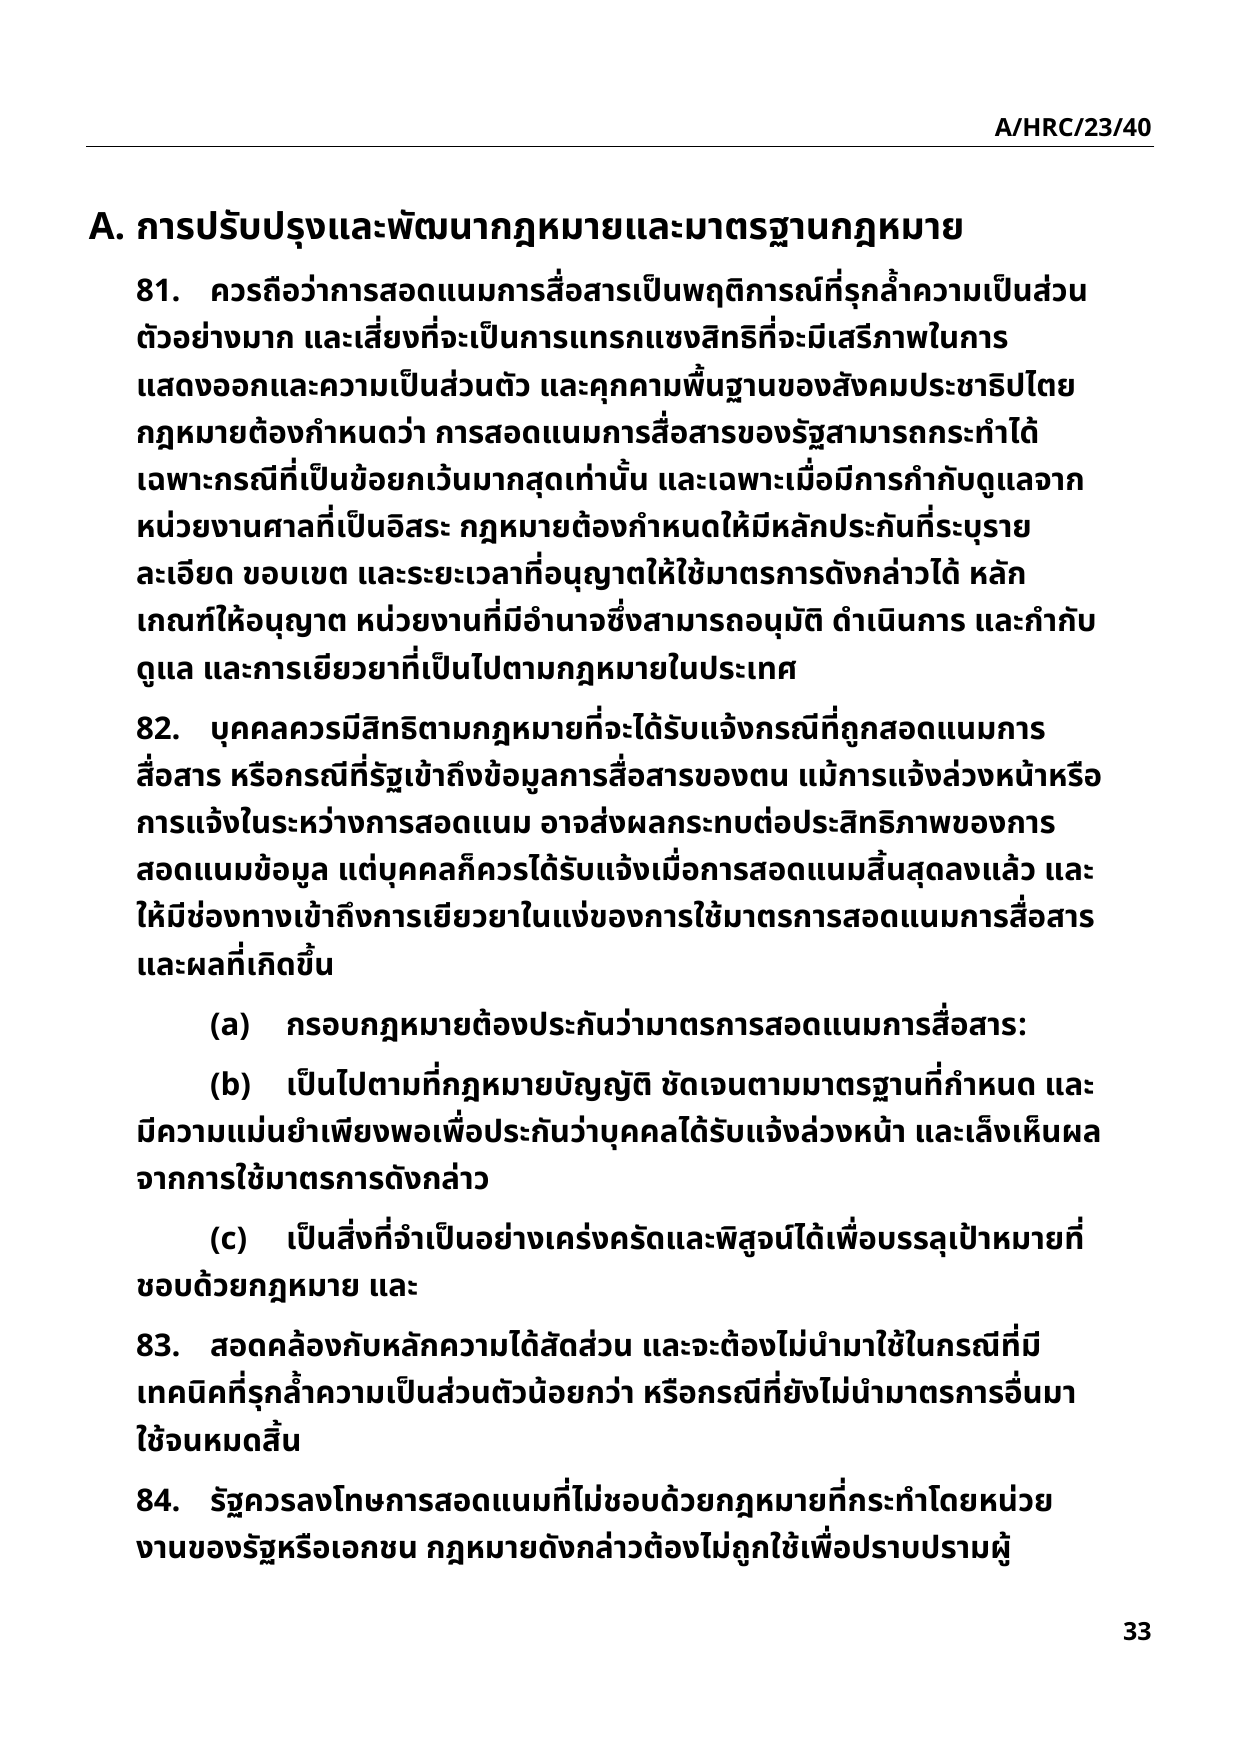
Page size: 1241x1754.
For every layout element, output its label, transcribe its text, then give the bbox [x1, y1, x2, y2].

list รัฐควรลงโทษการสอดแนมที่ไม่ชอบด้วยกฎหมายที่กระทำโดยหน่วยงานของรัฐหรือเอกชน กฎหมายดังกล่าวต้องไม่ถูกใช้เพื่อปราบปรามผู้ [136, 1477, 1104, 1572]
list เป็นไปตามที่กฎหมายบัญญัติ ชัดเจนตามมาตรฐานที่กำหนด และมีความแม่นยำเพียงพอเพื่อประกันว่าบุคคลได้รับแจ้งล่วงหน้า และเล็งเห็นผลจากการใช้มาตรการดังกล่าว [136, 1062, 1104, 1203]
list เป็นสิ่งที่จำเป็นอย่างเคร่งครัดและพิสูจน์ได้เพื่อบรรลุเป้าหมายที่ชอบด้วยกฎหมาย และ [136, 1216, 1104, 1311]
list บุคคลควรมีสิทธิตามกฎหมายที่จะได้รับแจ้งกรณีที่ถูกสอดแนมการสื่อสาร หรือกรณีที่รัฐเข้าถึงข้อมูลการสื่อสารของตน แม้การแจ้งล่วงหน้าหรือการแจ้งในระหว่างการสอดแนม อาจส่งผลกระทบต่อประสิทธิภาพของการสอดแนมข้อมูล แต่บุคคลก็ควรได้รับแจ้งเมื่อการสอดแนมสิ้นสุดลงแล้ว และให้มีช่องทางเข้าถึงการเยียวยาในแง่ของการใช้มาตรการสอดแนมการสื่อสารและผลที่เกิดขึ้น [136, 706, 1104, 989]
list สอดคล้องกับหลักความได้สัดส่วน และจะต้องไม่นำมาใช้ในกรณีที่มีเทคนิคที่รุกล้ำความเป็นส่วนตัวน้อยกว่า หรือกรณีที่ยังไม่นำมาตรการอื่นมาใช้จนหมดสิ้น [136, 1323, 1104, 1465]
list ควรถือว่าการสอดแนมการสื่อสารเป็นพฤติการณ์ที่รุกล้ำความเป็นส่วนตัวอย่างมาก และเสี่ยงที่จะเป็นการแทรกแซงสิทธิที่จะมีเสรีภาพในการแสดงออกและความเป็นส่วนตัว และคุกคามพื้นฐานของสังคมประชาธิปไตย กฎหมายต้องกำหนดว่า การสอดแนมการสื่อสารของรัฐสามารถกระทำได้เฉพาะกรณีที่เป็นข้อยกเว้นมากสุดเท่านั้น และเฉพาะเมื่อมีการกำกับดูแลจากหน่วยงานศาลที่เป็นอิสระ กฎหมายต้องกำหนดให้มีหลักประกันที่ระบุรายละเอียด ขอบเขต และระยะเวลาที่อนุญาตให้ใช้มาตรการดังกล่าวได้ หลักเกณฑ์ให้อนุญาต หน่วยงานที่มีอำนาจซึ่งสามารถอนุมัติ ดำเนินการ และกำกับดูแล และการเยียวยาที่เป็นไปตามกฎหมายในประเทศ [136, 268, 1104, 693]
subtitle การปรับปรุงและพัฒนากฎหมายและมาตรฐานกฎหมาย [88, 199, 1104, 256]
list กรอบกฎหมายต้องประกันว่ามาตรการสอดแนมการสื่อสาร: [136, 1002, 1104, 1049]
